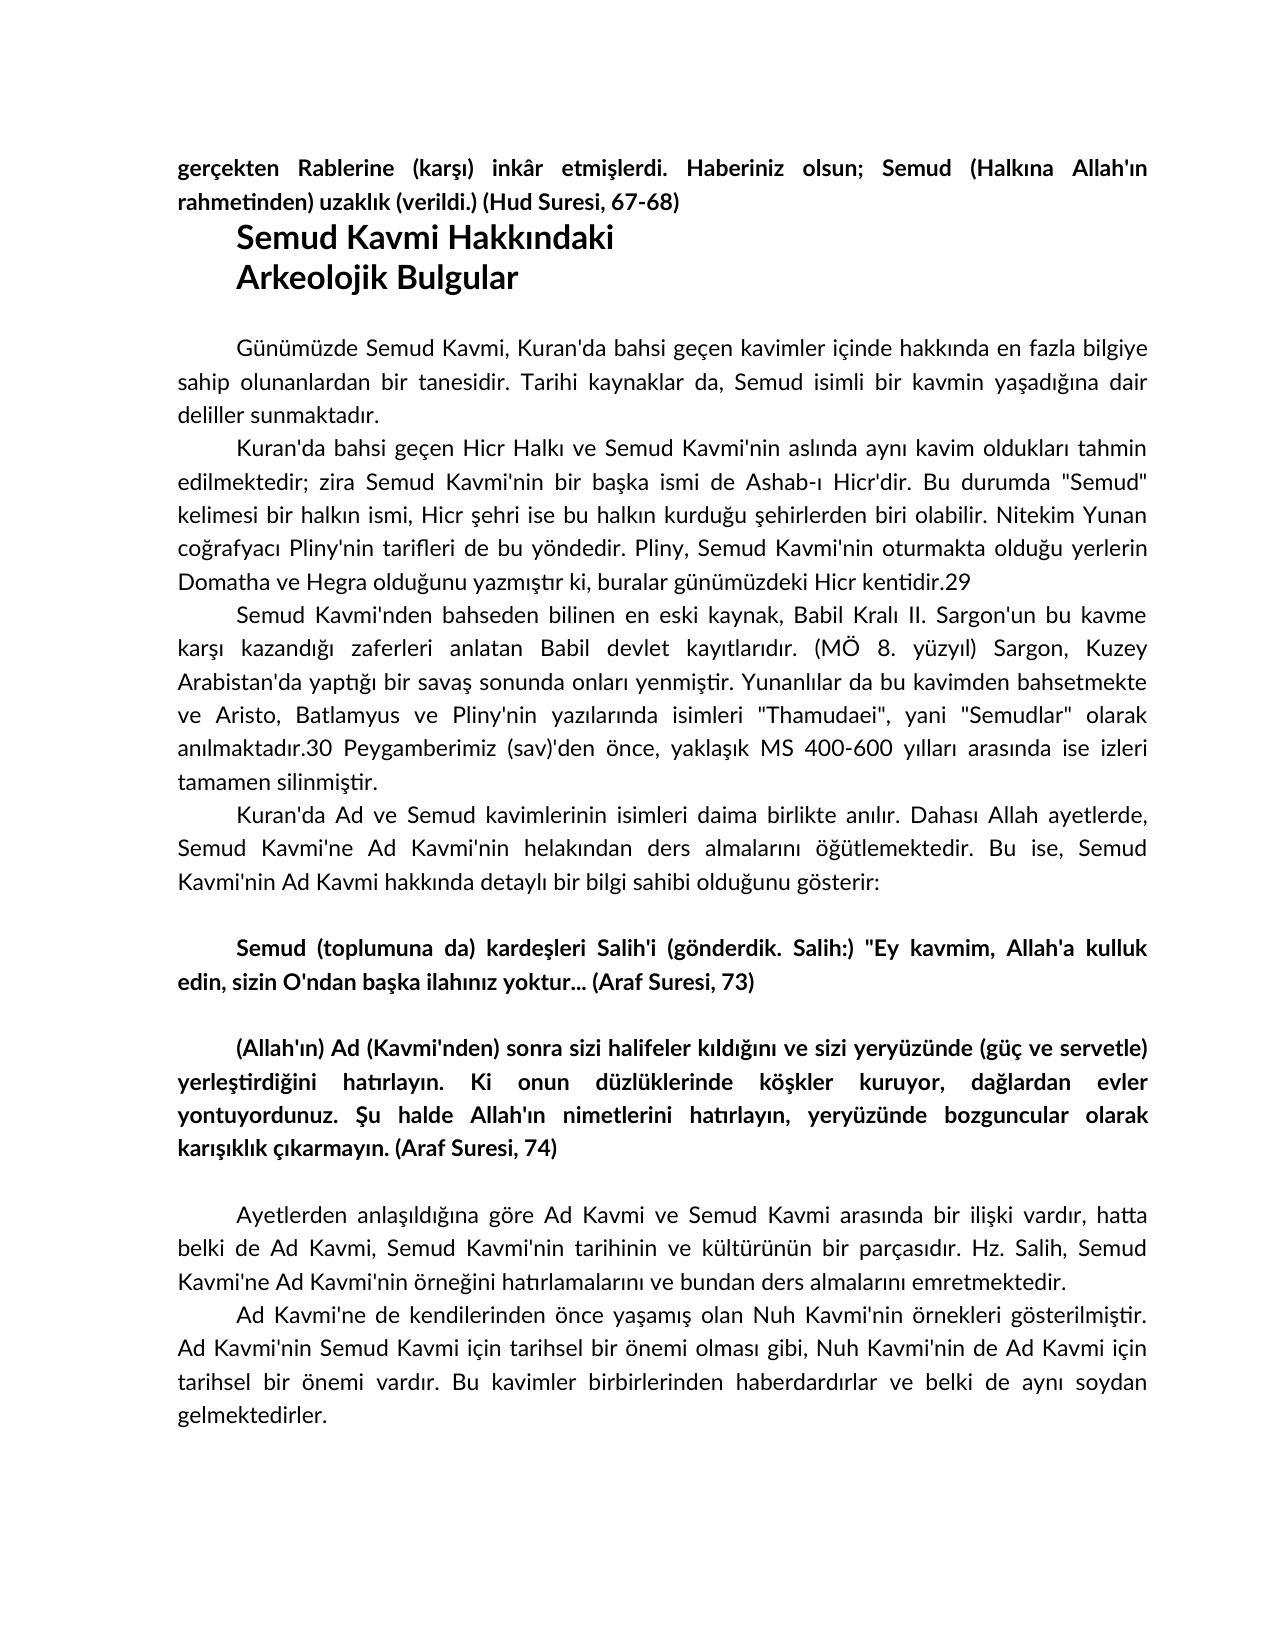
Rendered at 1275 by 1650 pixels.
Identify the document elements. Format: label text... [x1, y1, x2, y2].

subtitle Arkeolojik Bulgular [177, 257, 1149, 297]
text gerçekten Rablerine (karşı) inkâr etmişlerdi. Haberiniz olsun; Semud (Halkına Allah'ın rahmetinden) uzaklık (verildi.) (Hud Suresi, 67-68) [177, 150, 1149, 217]
text Semud Kavmi'nden bahseden bilinen en eski kaynak, Babil Kralı II. Sargon'un bu kavme karşı kazandığı zaferleri anlatan Babil devlet kayıtlarıdır. (MÖ 8. yüzyıl) Sargon, Kuzey Arabistan'da yaptığı bir savaş sonunda onları yenmiştir. Yunanlılar da bu kavimden bahsetmekte ve Aristo, Batlamyus ve Pliny'nin yazılarında isimleri "Thamudaei", yani "Semudlar" olarak anılmaktadır.30 Peygamberimiz (sav)'den önce, yaklaşık MS 400-600 yılları arasında ise izleri tamamen silinmiştir. [177, 597, 1149, 797]
text (Allah'ın) Ad (Kavmi'nden) sonra sizi halifeler kıldığını ve sizi yeryüzünde (güç ve servetle) yerleştirdiğini hatırlayın. Ki onun düzlüklerinde köşkler kuruyor, dağlardan evler yontuyordunuz. Şu halde Allah'ın nimetlerini hatırlayın, yeryüzünde bozguncular olarak karışıklık çıkarmayın. (Araf Suresi, 74) [177, 1030, 1149, 1163]
subtitle Semud Kavmi Hakkındaki [177, 217, 1149, 257]
text Kuran'da Ad ve Semud kavimlerinin isimleri daima birlikte anılır. Dahası Allah ayetlerde, Semud Kavmi'ne Ad Kavmi'nin helakından ders almalarını öğütlemektedir. Bu ise, Semud Kavmi'nin Ad Kavmi hakkında detaylı bir bilgi sahibi olduğunu gösterir: [177, 797, 1149, 897]
text Ayetlerden anlaşıldığına göre Ad Kavmi ve Semud Kavmi arasında bir ilişki vardır, hatta belki de Ad Kavmi, Semud Kavmi'nin tarihinin ve kültürünün bir parçasıdır. Hz. Salih, Semud Kavmi'ne Ad Kavmi'nin örneğini hatırlamalarını ve bundan ders almalarını emretmektedir. [177, 1197, 1149, 1297]
text Günümüzde Semud Kavmi, Kuran'da bahsi geçen kavimler içinde hakkında en fazla bilgiye sahip olunanlardan bir tanesidir. Tarihi kaynaklar da, Semud isimli bir kavmin yaşadığına dair deliller sunmaktadır. [177, 330, 1149, 430]
text Semud (toplumuna da) kardeşleri Salih'i (gönderdik. Salih:) "Ey kavmim, Allah'a kulluk edin, sizin O'ndan başka ilahınız yoktur... (Araf Suresi, 73) [177, 930, 1149, 997]
text Ad Kavmi'ne de kendilerinden önce yaşamış olan Nuh Kavmi'nin örnekleri gösterilmiştir. Ad Kavmi'nin Semud Kavmi için tarihsel bir önemi olması gibi, Nuh Kavmi'nin de Ad Kavmi için tarihsel bir önemi vardır. Bu kavimler birbirlerinden haberdardırlar ve belki de aynı soydan gelmektedirler. [177, 1297, 1149, 1430]
text Kuran'da bahsi geçen Hicr Halkı ve Semud Kavmi'nin aslında aynı kavim oldukları tahmin edilmektedir; zira Semud Kavmi'nin bir başka ismi de Ashab-ı Hicr'dir. Bu durumda "Semud" kelimesi bir halkın ismi, Hicr şehri ise bu halkın kurduğu şehirlerden biri olabilir. Nitekim Yunan coğrafyacı Pliny'nin tarifleri de bu yöndedir. Pliny, Semud Kavmi'nin oturmakta olduğu yerlerin Domatha ve Hegra olduğunu yazmıştır ki, buralar günümüzdeki Hicr kentidir.29 [177, 430, 1149, 597]
